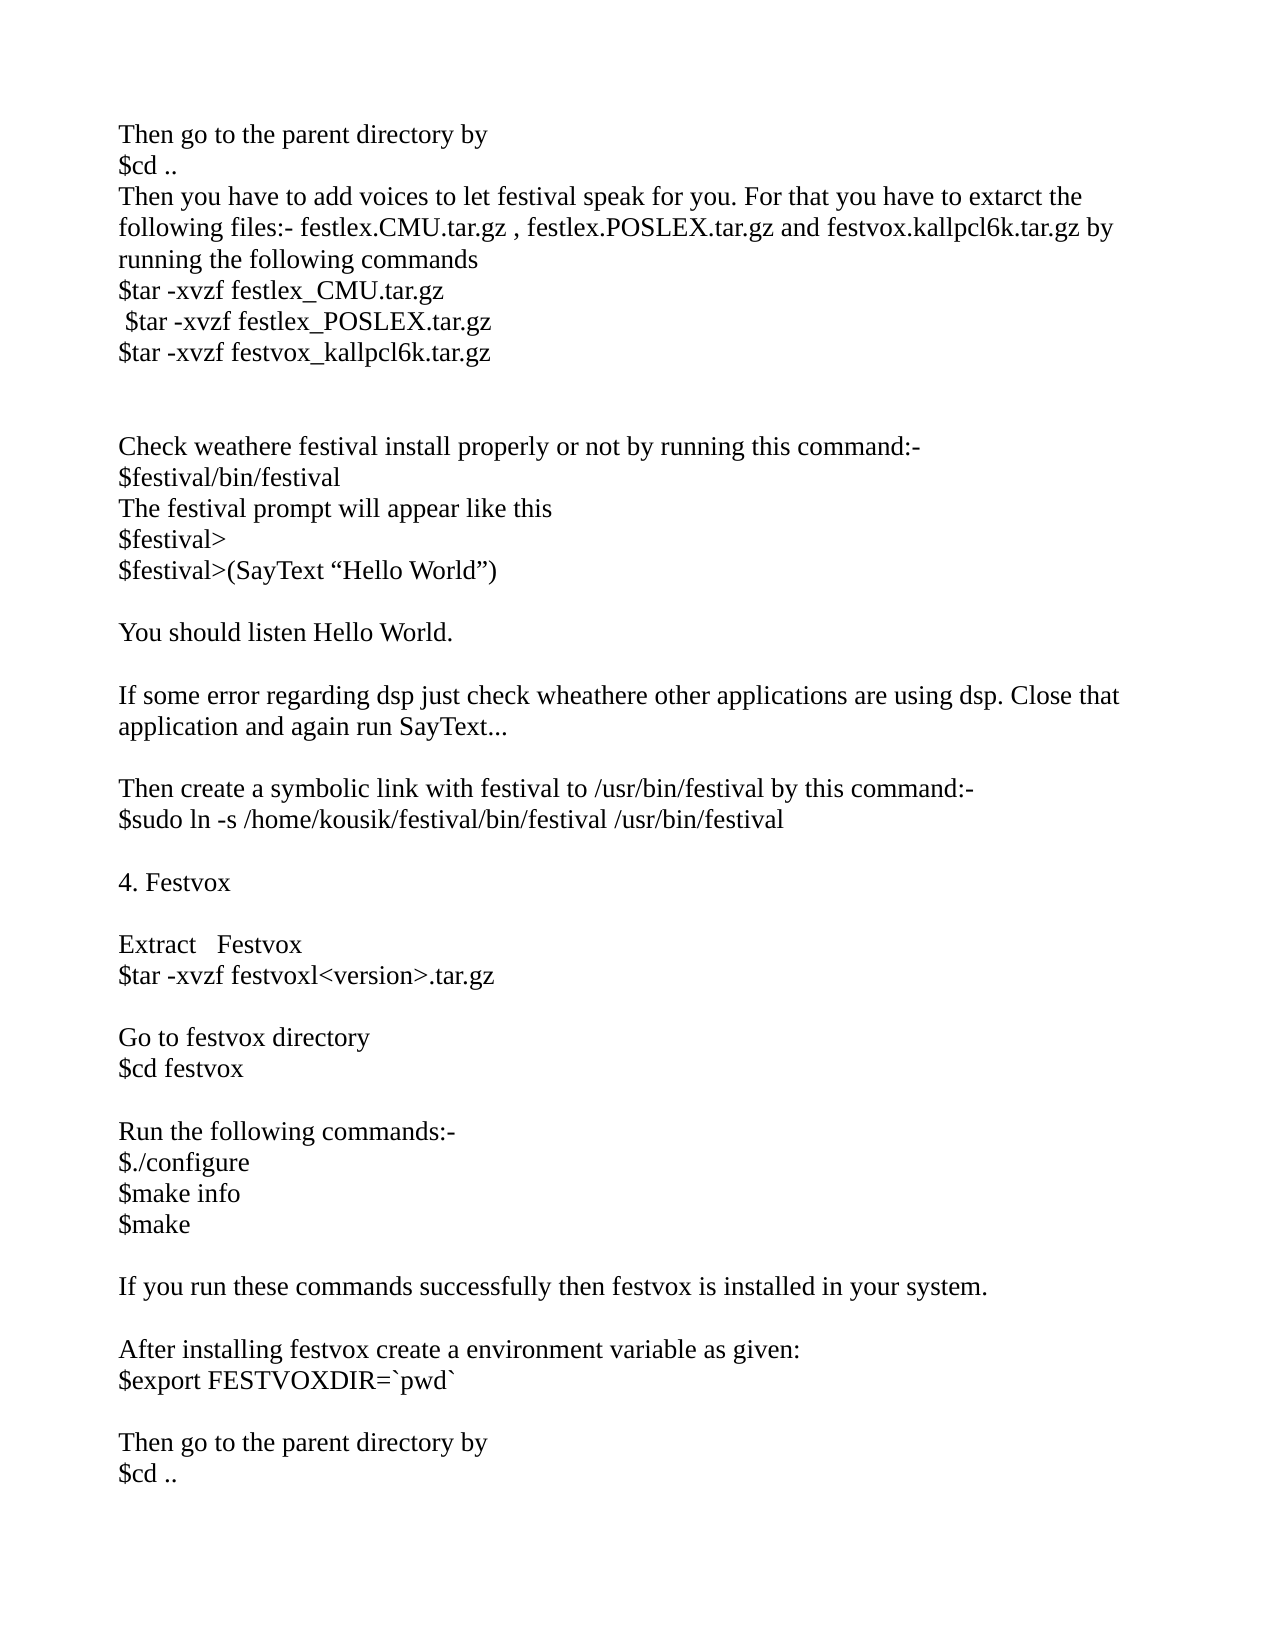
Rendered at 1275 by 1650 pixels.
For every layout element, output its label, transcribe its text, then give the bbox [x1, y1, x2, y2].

text $cd .. [118, 149, 1157, 180]
text $festival> [118, 523, 1157, 554]
text Go to festvox directory [118, 1021, 1157, 1052]
text $./configure [118, 1146, 1157, 1177]
text $make [118, 1208, 1157, 1239]
text Extract Festvox [118, 928, 1157, 959]
text Then create a symbolic link with festival to /usr/bin/festival by this command:- [118, 772, 1157, 803]
text $tar -xvzf festvoxl<version>.tar.gz [118, 959, 1157, 990]
text $cd .. [118, 1457, 1157, 1488]
text If some error regarding dsp just check wheathere other applications are using dsp. Close that application and again run SayText... [118, 679, 1157, 741]
text If you run these commands successfully then festvox is installed in your system. [118, 1271, 1157, 1302]
text $tar -xvzf festlex_CMU.tar.gz [118, 274, 1157, 305]
text You should listen Hello World. [118, 616, 1157, 648]
text $export FESTVOXDIR=`pwd` [118, 1364, 1157, 1395]
text $make info [118, 1177, 1157, 1208]
text $tar -xvzf festvox_kallpcl6k.tar.gz [118, 336, 1157, 367]
text Check weathere festival install properly or not by running this command:- [118, 429, 1157, 461]
text $cd festvox [118, 1052, 1157, 1084]
text After installing festvox create a environment variable as given: [118, 1333, 1157, 1364]
text Run the following commands:- [118, 1115, 1157, 1146]
text $festival/bin/festival [118, 461, 1157, 492]
text Then you have to add voices to let festival speak for you. For that you have to extarct the following files:- festlex.CMU.tar.gz , festlex.POSLEX.tar.gz and festvox.kallpcl6k.tar.gz by running the following commands [118, 180, 1157, 274]
text $sudo ln -s /home/kousik/festival/bin/festival /usr/bin/festival [118, 803, 1157, 834]
text $tar -xvzf festlex_POSLEX.tar.gz [118, 305, 1157, 336]
text 4. Festvox [118, 866, 1157, 897]
text The festival prompt will appear like this [118, 492, 1157, 523]
text $festival>(SayText “Hello World”) [118, 554, 1157, 585]
text Then go to the parent directory by [118, 118, 1157, 149]
text Then go to the parent directory by [118, 1426, 1157, 1457]
